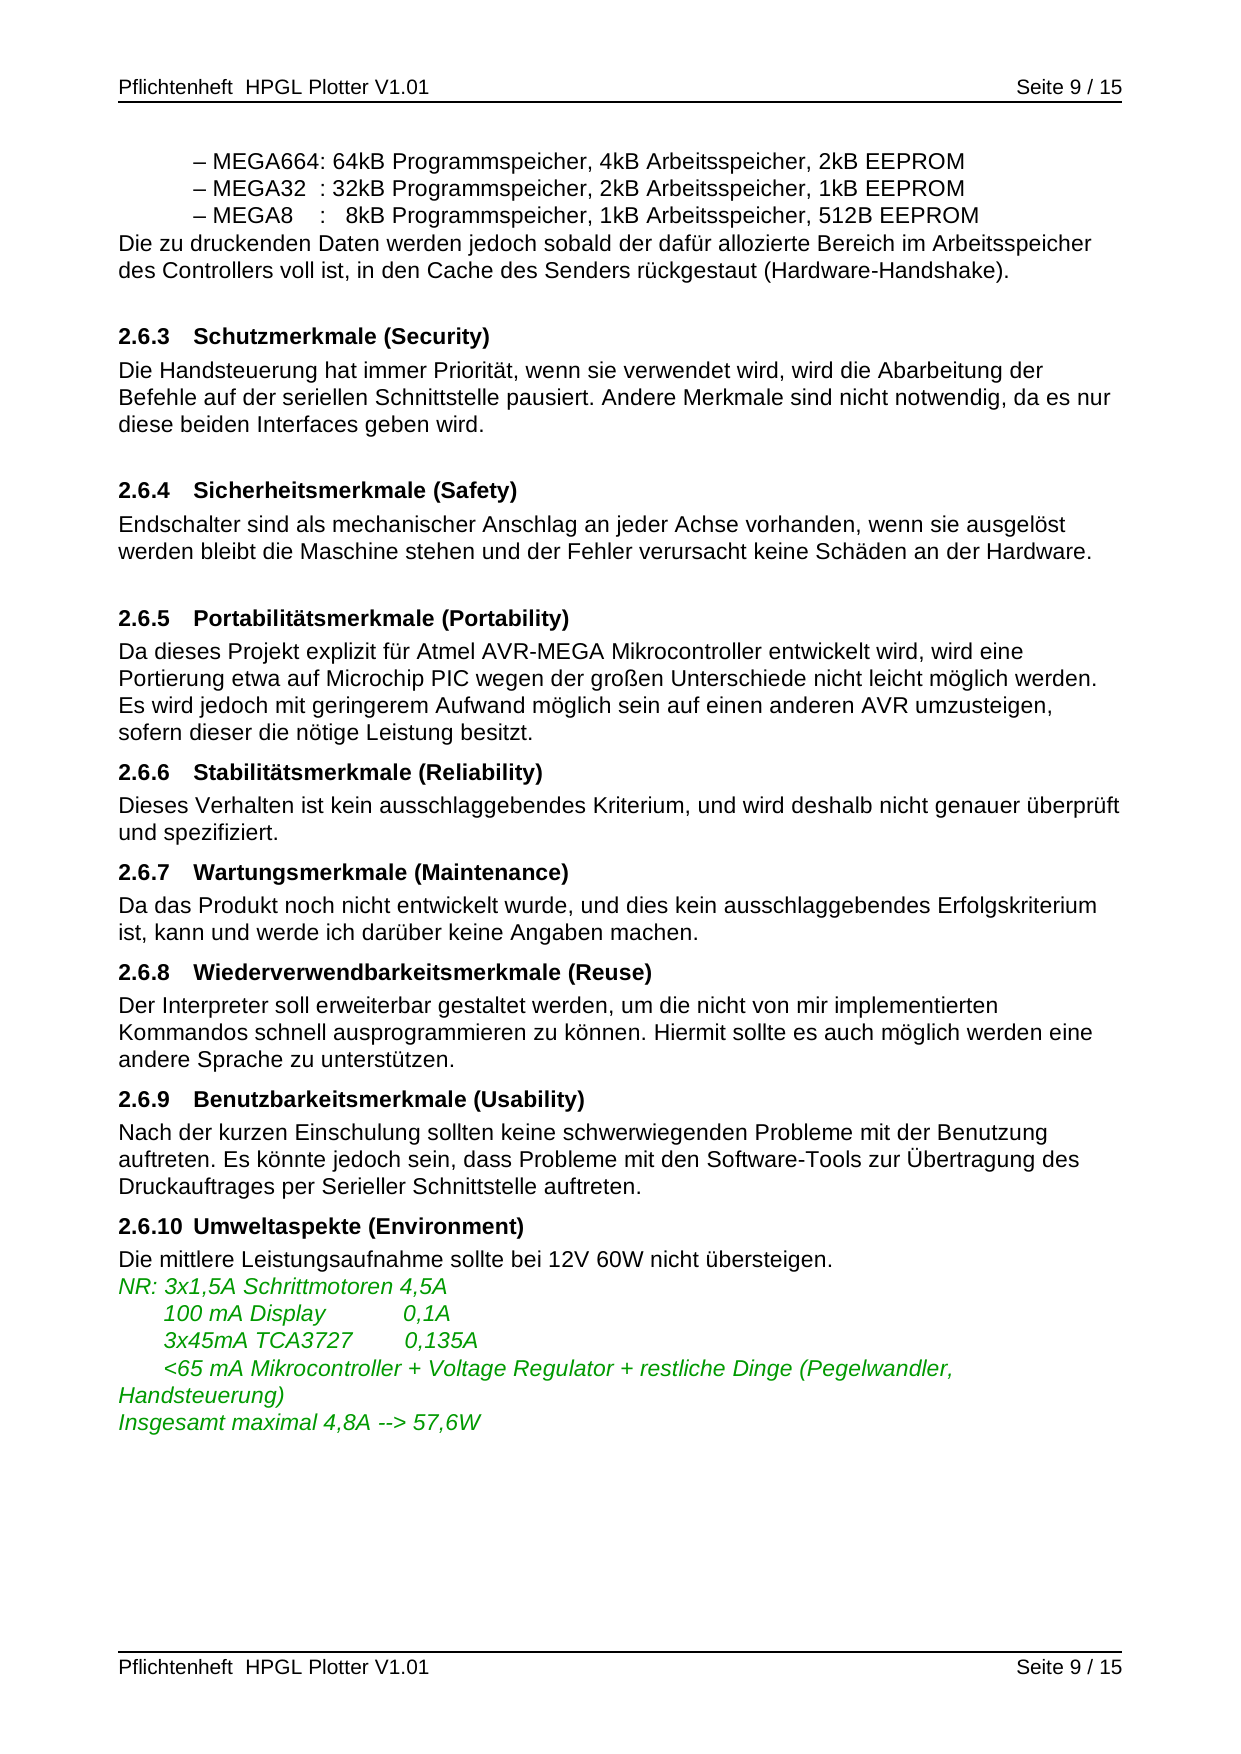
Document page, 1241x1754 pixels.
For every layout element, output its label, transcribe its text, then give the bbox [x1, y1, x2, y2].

text Insgesamt maximal 4,8A --> 57,6W [118, 1408, 1122, 1435]
subtitle Benutzbarkeitsmerkmale (Usability) [118, 1085, 1122, 1112]
subtitle Schutzmerkmale (Security) [118, 323, 1122, 350]
text Endschalter sind als mechanischer Anschlag an jeder Achse vorhanden, wenn sie ausgelöst werden bleibt die Maschine stehen und der Fehler verursacht keine Schäden an der Hardware. [118, 510, 1122, 564]
subtitle Sicherheitsmerkmale (Safety) [118, 477, 1122, 504]
text Die zu druckenden Daten werden jedoch sobald der dafür allozierte Bereich im Arbeitsspeicher des Controllers voll ist, in den Cache des Senders rückgestaut (Hardware-Handshake). [118, 229, 1122, 283]
text – MEGA664: 64kB Programmspeicher, 4kB Arbeitsspeicher, 2kB EEPROM [118, 148, 1122, 175]
text Es wird jedoch mit geringerem Aufwand möglich sein auf einen anderen AVR umzusteigen, sofern dieser die nötige Leistung besitzt. [118, 691, 1122, 746]
text Die Handsteuerung hat immer Priorität, wenn sie verwendet wird, wird die Abarbeitung der Befehle auf der seriellen Schnittstelle pausiert. Andere Merkmale sind nicht notwendig, da es nur diese beiden Interfaces geben wird. [118, 356, 1122, 437]
text – MEGA8 : 8kB Programmspeicher, 1kB Arbeitsspeicher, 512B EEPROM [118, 202, 1122, 229]
subtitle Wartungsmerkmale (Maintenance) [118, 858, 1122, 885]
text <65 mA Mikrocontroller + Voltage Regulator + restliche Dinge (Pegelwandler, Handsteuerung) [118, 1354, 1122, 1408]
text 3x45mA TCA3727 0,135A [118, 1327, 1122, 1354]
text Der Interpreter soll erweiterbar gestaltet werden, um die nicht von mir implementierten Kommandos schnell ausprogrammieren zu können. Hiermit sollte es auch möglich werden eine andere Sprache zu unterstützen. [118, 991, 1122, 1073]
text Die mittlere Leistungsaufnahme sollte bei 12V 60W nicht übersteigen. [118, 1246, 1122, 1273]
subtitle Umweltaspekte (Environment) [118, 1212, 1122, 1239]
subtitle Wiederverwendbarkeitsmerkmale (Reuse) [118, 958, 1122, 985]
subtitle Stabilitätsmerkmale (Reliability) [118, 758, 1122, 785]
text Nach der kurzen Einschulung sollten keine schwerwiegenden Probleme mit der Benutzung auftreten. Es könnte jedoch sein, dass Probleme mit den Software-Tools zur Übertragung des Druckauftrages per Serieller Schnittstelle auftreten. [118, 1118, 1122, 1200]
text 100 mA Display 0,1A [118, 1300, 1122, 1327]
text – MEGA32 : 32kB Programmspeicher, 2kB Arbeitsspeicher, 1kB EEPROM [118, 175, 1122, 202]
subtitle Portabilitätsmerkmale (Portability) [118, 604, 1122, 631]
text NR: 3x1,5A Schrittmotoren 4,5A [118, 1273, 1122, 1300]
text Dieses Verhalten ist kein ausschlaggebendes Kriterium, und wird deshalb nicht genauer überprüft und spezifiziert. [118, 791, 1122, 846]
text Da dieses Projekt explizit für Atmel AVR-MEGA Mikrocontroller entwickelt wird, wird eine Portierung etwa auf Microchip PIC wegen der großen Unterschiede nicht leicht möglich werden. [118, 637, 1122, 691]
text Da das Produkt noch nicht entwickelt wurde, und dies kein ausschlaggebendes Erfolgskriterium ist, kann und werde ich darüber keine Angaben machen. [118, 891, 1122, 946]
